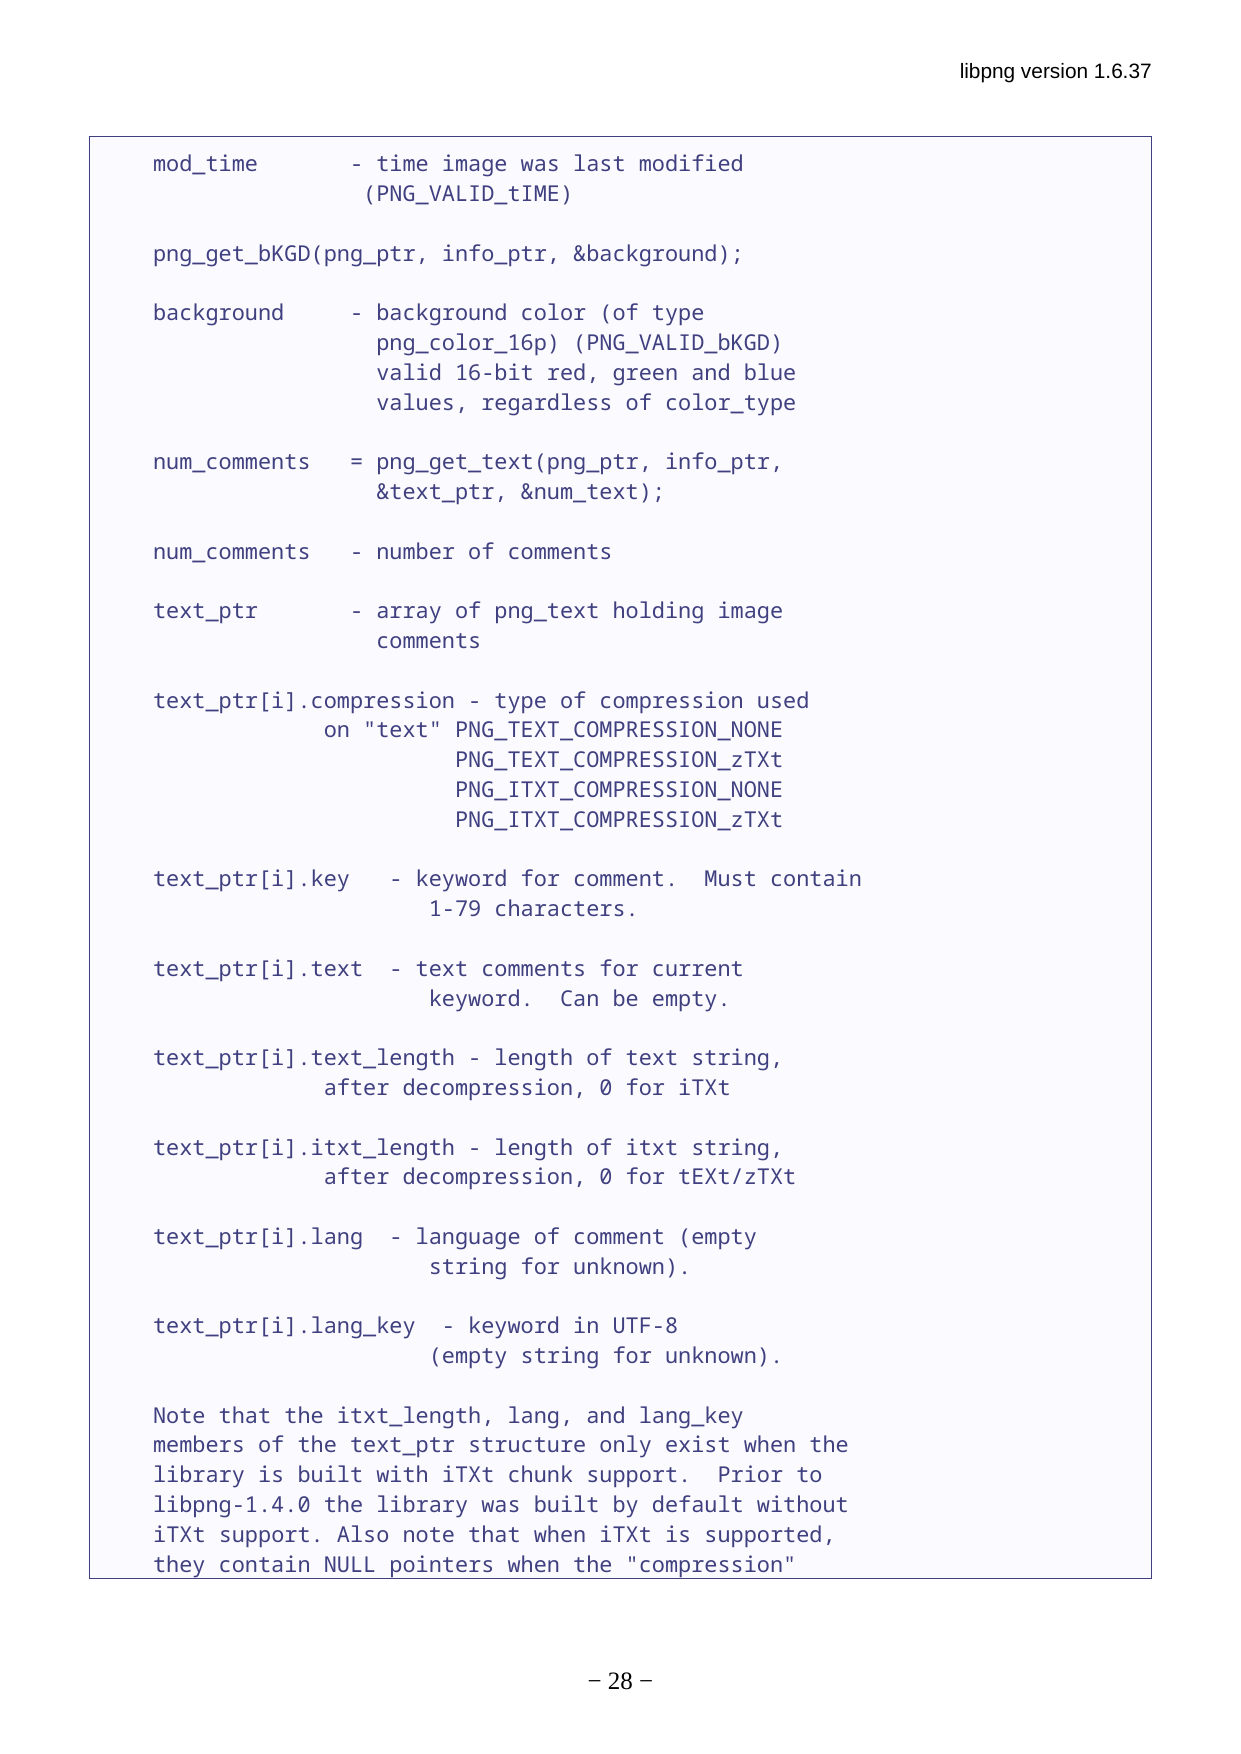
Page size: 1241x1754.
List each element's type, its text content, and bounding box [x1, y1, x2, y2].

text text_ptr[i].lang - language of comment (empty [90, 1209, 1151, 1239]
text text_ptr[i].key - keyword for comment. Must contain [90, 851, 1151, 881]
text background - background color (of type [90, 285, 1151, 315]
text values, regardless of color_type [90, 375, 1151, 404]
text text_ptr - array of png_text holding image [90, 583, 1151, 613]
text &text_ptr, &num_text); [90, 464, 1151, 494]
text png_get_bKGD(png_ptr, info_ptr, &background); [90, 226, 1151, 256]
text text_ptr[i].text_length - length of text string, [90, 1030, 1151, 1060]
text comments [90, 613, 1151, 643]
text library is built with iTXt chunk support. Prior to [90, 1447, 1151, 1477]
text text_ptr[i].compression - type of compression used [90, 673, 1151, 702]
text iTXt support. Also note that when iTXt is supported, [90, 1507, 1151, 1537]
text members of the text_ptr structure only exist when the [90, 1417, 1151, 1447]
text Note that the itxt_length, lang, and lang_key [90, 1388, 1151, 1417]
text (PNG_VALID_tIME) [90, 166, 1151, 196]
text text_ptr[i].itxt_length - length of itxt string, [90, 1119, 1151, 1149]
text (empty string for unknown). [90, 1328, 1151, 1358]
text after decompression, 0 for iTXt [90, 1060, 1151, 1090]
text 1-79 characters. [90, 881, 1151, 911]
text after decompression, 0 for tEXt/zTXt [90, 1149, 1151, 1179]
text string for unknown). [90, 1239, 1151, 1268]
text they contain NULL pointers when the "compression" [90, 1537, 1151, 1578]
text keyword. Can be empty. [90, 971, 1151, 1000]
text num_comments - number of comments [90, 524, 1151, 553]
text text_ptr[i].lang_key - keyword in UTF-8 [90, 1298, 1151, 1328]
text on "text" PNG_TEXT_COMPRESSION_NONE [90, 702, 1151, 732]
text PNG_ITXT_COMPRESSION_zTXt [90, 792, 1151, 822]
text png_color_16p) (PNG_VALID_bKGD) [90, 315, 1151, 345]
text text_ptr[i].text - text comments for current [90, 941, 1151, 971]
text PNG_TEXT_COMPRESSION_zTXt [90, 732, 1151, 762]
text mod_time - time image was last modified [90, 137, 1151, 166]
text PNG_ITXT_COMPRESSION_NONE [90, 762, 1151, 792]
text num_comments = png_get_text(png_ptr, info_ptr, [90, 434, 1151, 464]
text valid 16-bit red, green and blue [90, 345, 1151, 375]
text libpng-1.4.0 the library was built by default without [90, 1477, 1151, 1507]
